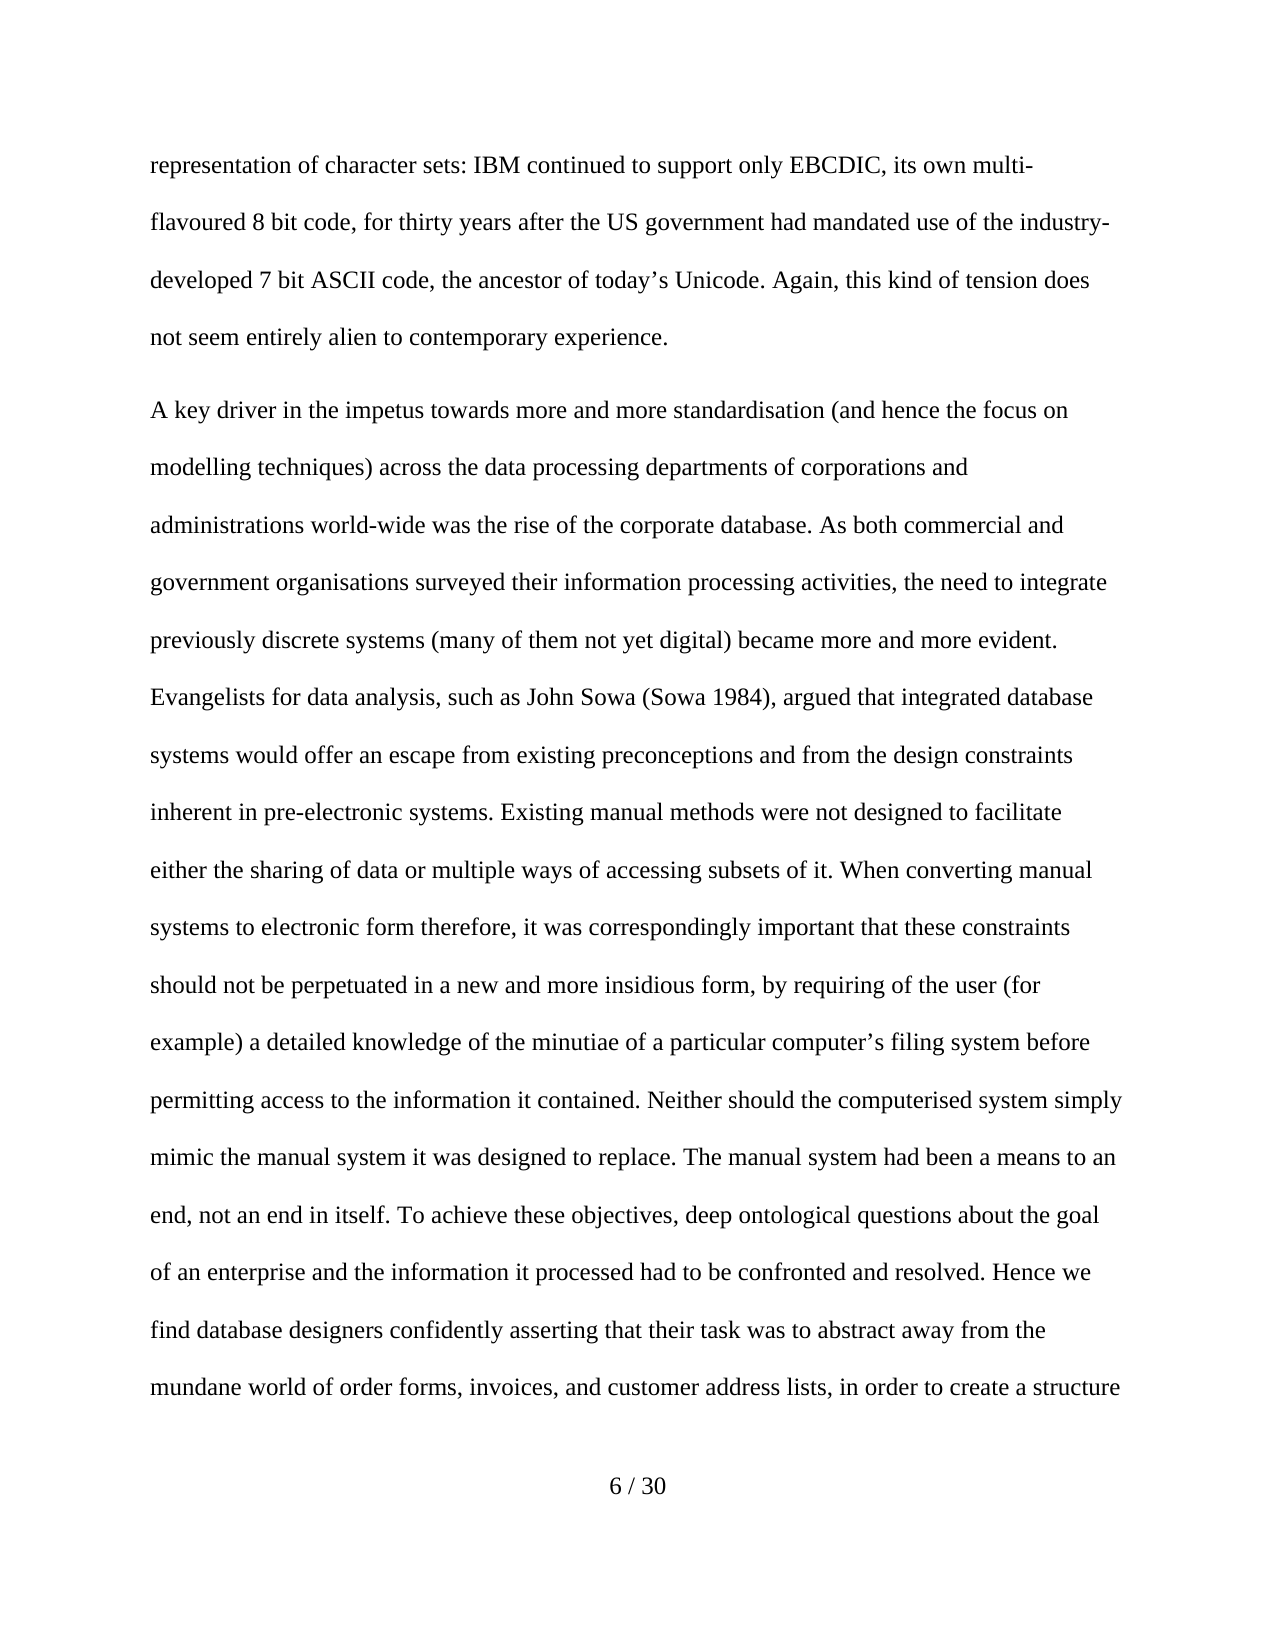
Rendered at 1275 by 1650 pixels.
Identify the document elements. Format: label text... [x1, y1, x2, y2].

text representation of character sets: IBM continued to support only EBCDIC, its own multi-flavoured 8 bit code, for thirty years after the US government had mandated use of the industry-developed 7 bit ASCII code, the ancestor of today’s Unicode. Again, this kind of tension does not seem entirely alien to contemporary experience. [150, 150, 1125, 351]
text A key driver in the impetus towards more and more standardisation (and hence the focus on modelling techniques) across the data processing departments of corporations and administrations world-wide was the rise of the corporate database. As both commercial and government organisations surveyed their information processing activities, the need to integrate previously discrete systems (many of them not yet digital) became more and more evident. Evangelists for data analysis, such as John Sowa (Sowa 1984), argued that integrated database systems would offer an escape from existing preconceptions and from the design constraints inherent in pre-electronic systems. Existing manual methods were not designed to facilitate either the sharing of data or multiple ways of accessing subsets of it. When converting manual systems to electronic form therefore, it was correspondingly important that these constraints should not be perpetuated in a new and more insidious form, by requiring of the user (for example) a detailed knowledge of the minutiae of a particular computer’s filing system before permitting access to the information it contained. Neither should the computerised system simply mimic the manual system it was designed to replace. The manual system had been a means to an end, not an end in itself. To achieve these objectives, deep ontological questions about the goal of an enterprise and the information it processed had to be confronted and resolved. Hence we find database designers confidently asserting that their task was to abstract away from the mundane world of order forms, invoices, and customer address lists, in order to create a structure [150, 395, 1125, 1401]
